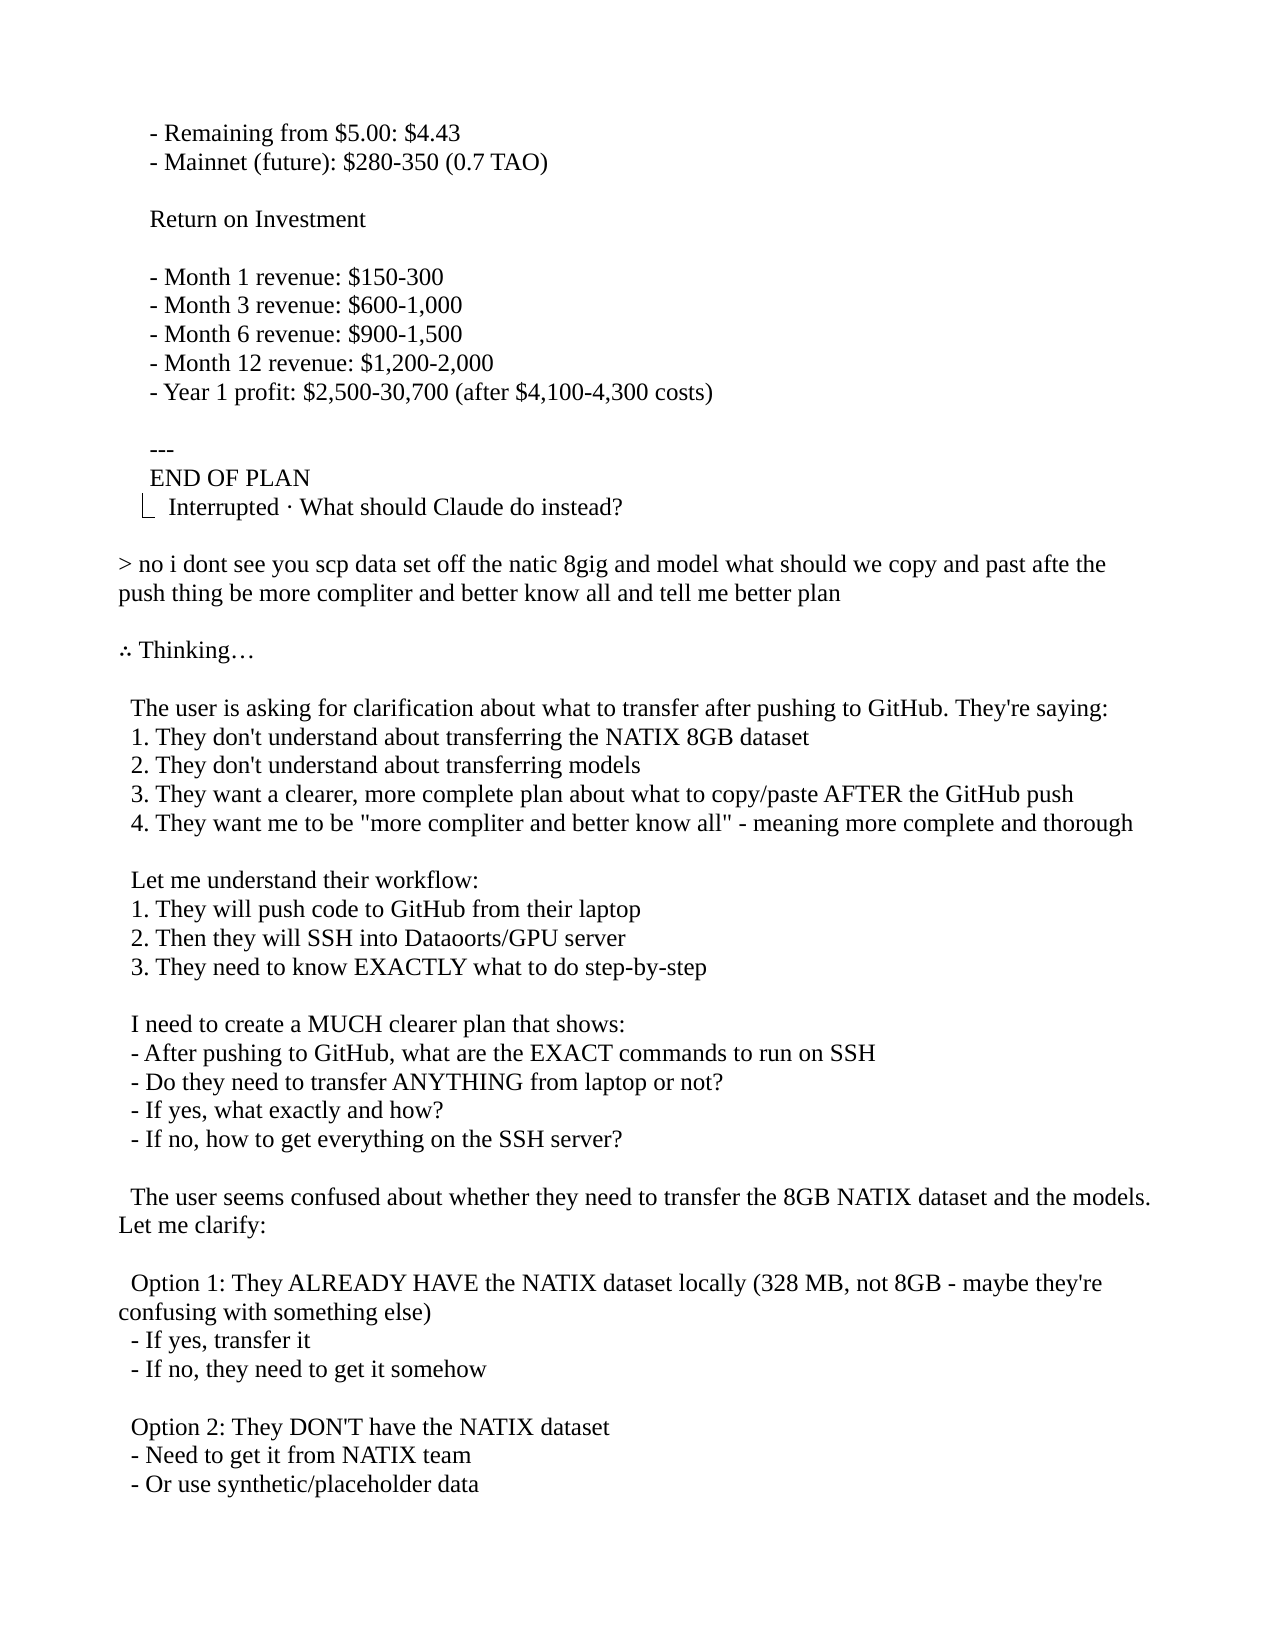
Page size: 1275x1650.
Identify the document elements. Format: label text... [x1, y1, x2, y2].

text ⎿ Interrupted · What should Claude do instead? [118, 492, 1157, 521]
text - If yes, what exactly and how? [118, 1096, 1157, 1124]
text END OF PLAN [118, 463, 1157, 492]
text - If yes, transfer it [118, 1326, 1157, 1354]
text - Or use synthetic/placeholder data [118, 1469, 1157, 1498]
text Return on Investment [118, 204, 1157, 233]
text - Mainnet (future): $280-350 (0.7 TAO) [118, 147, 1157, 176]
text - Month 12 revenue: $1,200-2,000 [118, 348, 1157, 377]
text 3. They need to know EXACTLY what to do step-by-step [118, 952, 1157, 981]
text ∴ Thinking… [118, 636, 1157, 664]
text 3. They want a clearer, more complete plan about what to copy/paste AFTER the GitHub push [118, 779, 1157, 808]
text - Need to get it from NATIX team [118, 1441, 1157, 1469]
text - If no, they need to get it somehow [118, 1354, 1157, 1383]
text --- [118, 434, 1157, 463]
text 1. They don't understand about transferring the NATIX 8GB dataset [118, 722, 1157, 751]
text - Month 1 revenue: $150-300 [118, 262, 1157, 291]
text > no i dont see you scp data set off the natic 8gig and model what should we copy and past afte the push thing be more compliter and better know all and tell me better plan [118, 549, 1157, 607]
text - After pushing to GitHub, what are the EXACT commands to run on SSH [118, 1038, 1157, 1067]
text - Month 6 revenue: $900-1,500 [118, 319, 1157, 348]
text 2. They don't understand about transferring models [118, 751, 1157, 779]
text Option 2: They DON'T have the NATIX dataset [118, 1412, 1157, 1441]
text I need to create a MUCH clearer plan that shows: [118, 1009, 1157, 1038]
text - Remaining from $5.00: $4.43 [118, 118, 1157, 147]
text - Month 3 revenue: $600-1,000 [118, 291, 1157, 319]
text The user seems confused about whether they need to transfer the 8GB NATIX dataset and the models. Let me clarify: [118, 1182, 1157, 1239]
text 4. They want me to be "more compliter and better know all" - meaning more complete and thorough [118, 808, 1157, 837]
text 2. Then they will SSH into Dataoorts/GPU server [118, 923, 1157, 952]
text Option 1: They ALREADY HAVE the NATIX dataset locally (328 MB, not 8GB - maybe they're confusing with something else) [118, 1268, 1157, 1326]
text The user is asking for clarification about what to transfer after pushing to GitHub. They're saying: [118, 693, 1157, 722]
text - If no, how to get everything on the SSH server? [118, 1124, 1157, 1153]
text Let me understand their workflow: [118, 866, 1157, 894]
text - Year 1 profit: $2,500-30,700 (after $4,100-4,300 costs) [118, 377, 1157, 406]
text 1. They will push code to GitHub from their laptop [118, 894, 1157, 923]
text - Do they need to transfer ANYTHING from laptop or not? [118, 1067, 1157, 1096]
